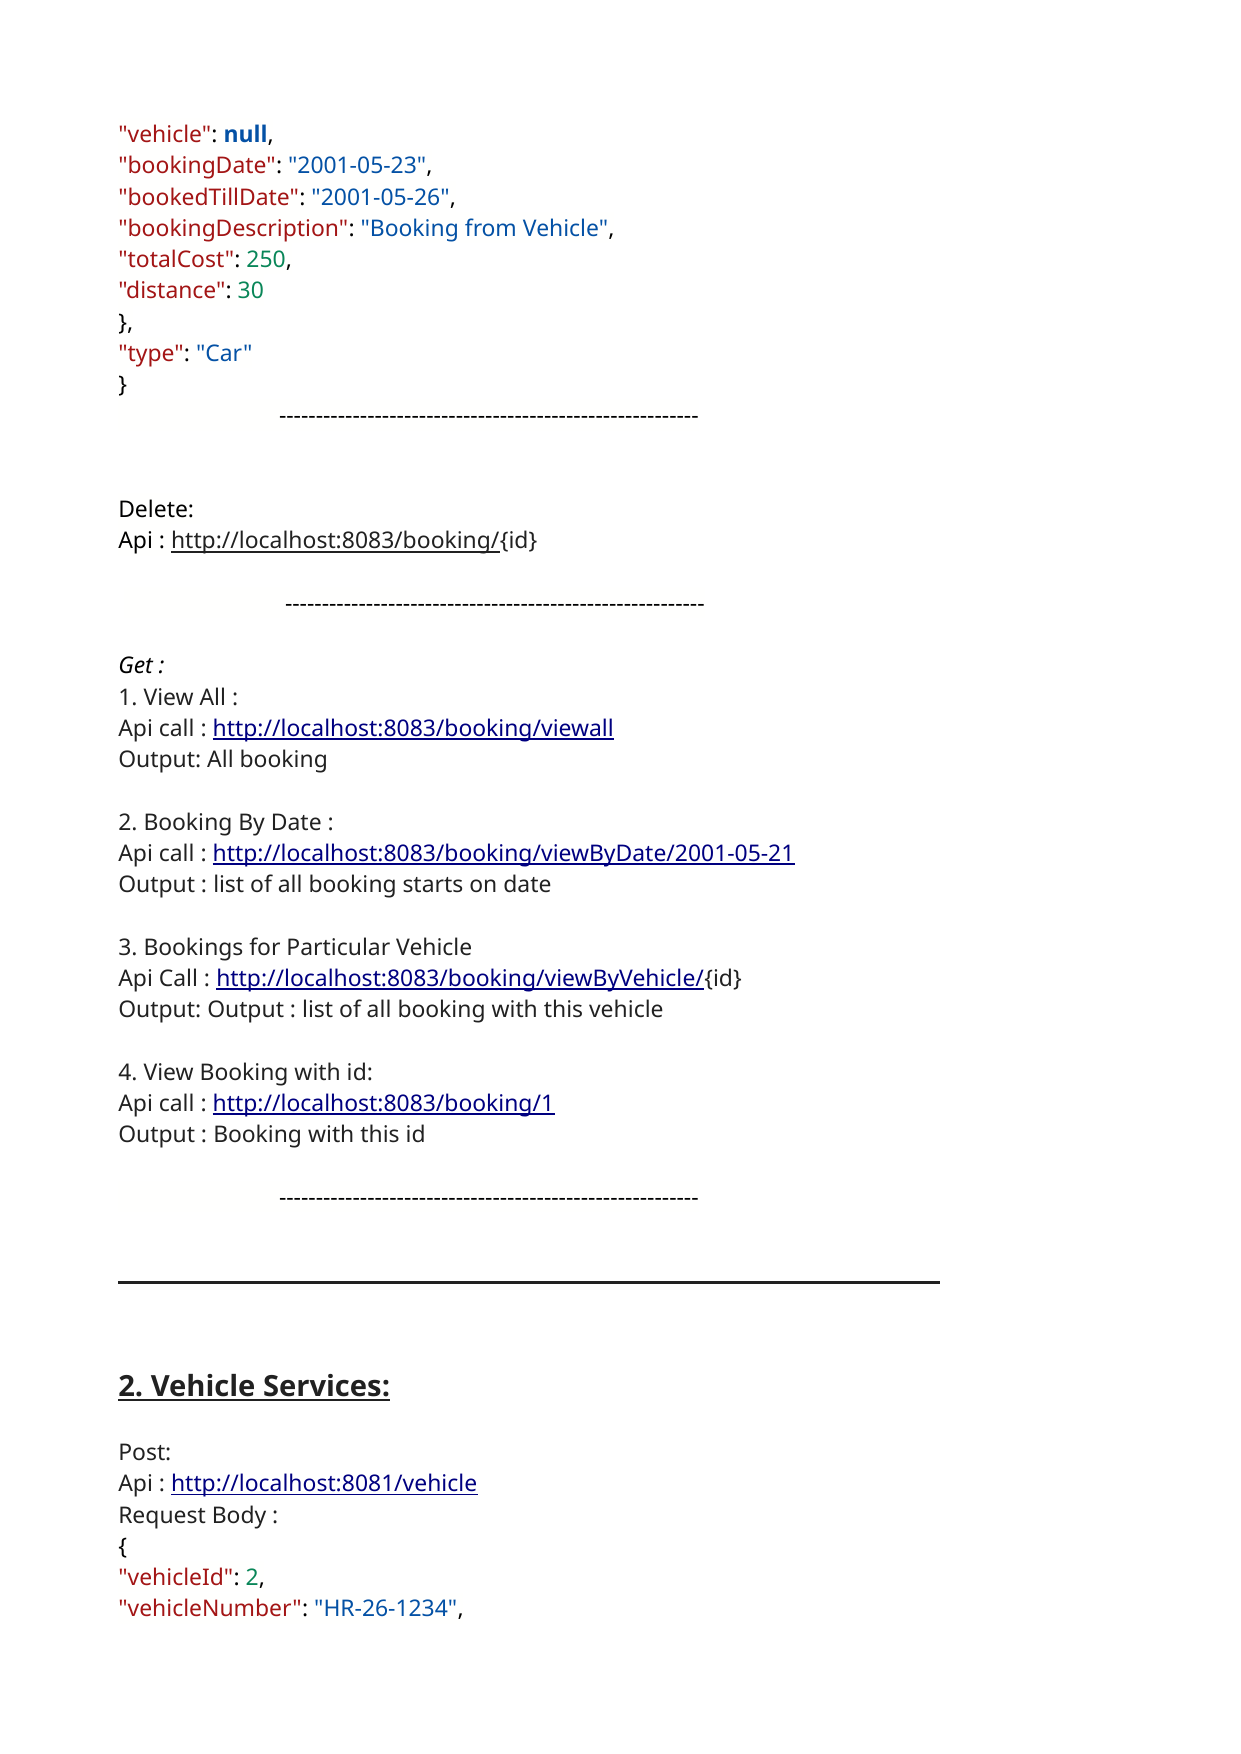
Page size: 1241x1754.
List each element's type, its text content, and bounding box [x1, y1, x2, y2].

text Output: All booking [118, 743, 1122, 774]
text "bookingDate": "2001-05-23", [118, 149, 1122, 181]
text { [118, 1530, 1122, 1561]
text Get : [118, 649, 1122, 681]
text Output : Booking with this id [118, 1118, 1122, 1149]
text "vehicleNumber": "HR-26-1234", [118, 1592, 1122, 1624]
text "bookingDescription": "Booking from Vehicle", [118, 212, 1122, 243]
text "type": "Car" [118, 337, 1122, 368]
text "bookedTillDate": "2001-05-26", [118, 181, 1122, 212]
text Api : http://localhost:8083/booking/{id} [118, 524, 1122, 556]
text }, [118, 306, 1122, 337]
text ____________________________________________________________ [118, 1243, 1122, 1288]
text 2. Booking By Date : [118, 806, 1122, 837]
text 2. Vehicle Services: [118, 1365, 1122, 1405]
text "totalCost": 250, [118, 243, 1122, 274]
text 3. Bookings for Particular Vehicle [118, 931, 1122, 962]
text --------------------------------------------------------- [118, 399, 1122, 431]
text Api : http://localhost:8081/vehicle [118, 1467, 1122, 1499]
text Output : list of all booking starts on date [118, 868, 1122, 899]
text Delete: [118, 493, 1122, 524]
text Api call : http://localhost:8083/booking/viewall [118, 712, 1122, 743]
text Post: [118, 1436, 1122, 1467]
text 1. View All : [118, 681, 1122, 712]
text "vehicle": null, [118, 118, 1122, 149]
text Output: Output : list of all booking with this vehicle [118, 993, 1122, 1024]
text Api call : http://localhost:8083/booking/viewByDate/2001-05-21 [118, 837, 1122, 868]
text Api call : http://localhost:8083/booking/1 [118, 1087, 1122, 1118]
text Api Call : http://localhost:8083/booking/viewByVehicle/{id} [118, 962, 1122, 993]
text --------------------------------------------------------- [118, 587, 1122, 618]
text --------------------------------------------------------- [118, 1181, 1122, 1212]
text } [118, 368, 1122, 399]
text "vehicleId": 2, [118, 1561, 1122, 1592]
text "distance": 30 [118, 274, 1122, 306]
text Request Body : [118, 1499, 1122, 1530]
text 4. View Booking with id: [118, 1056, 1122, 1087]
